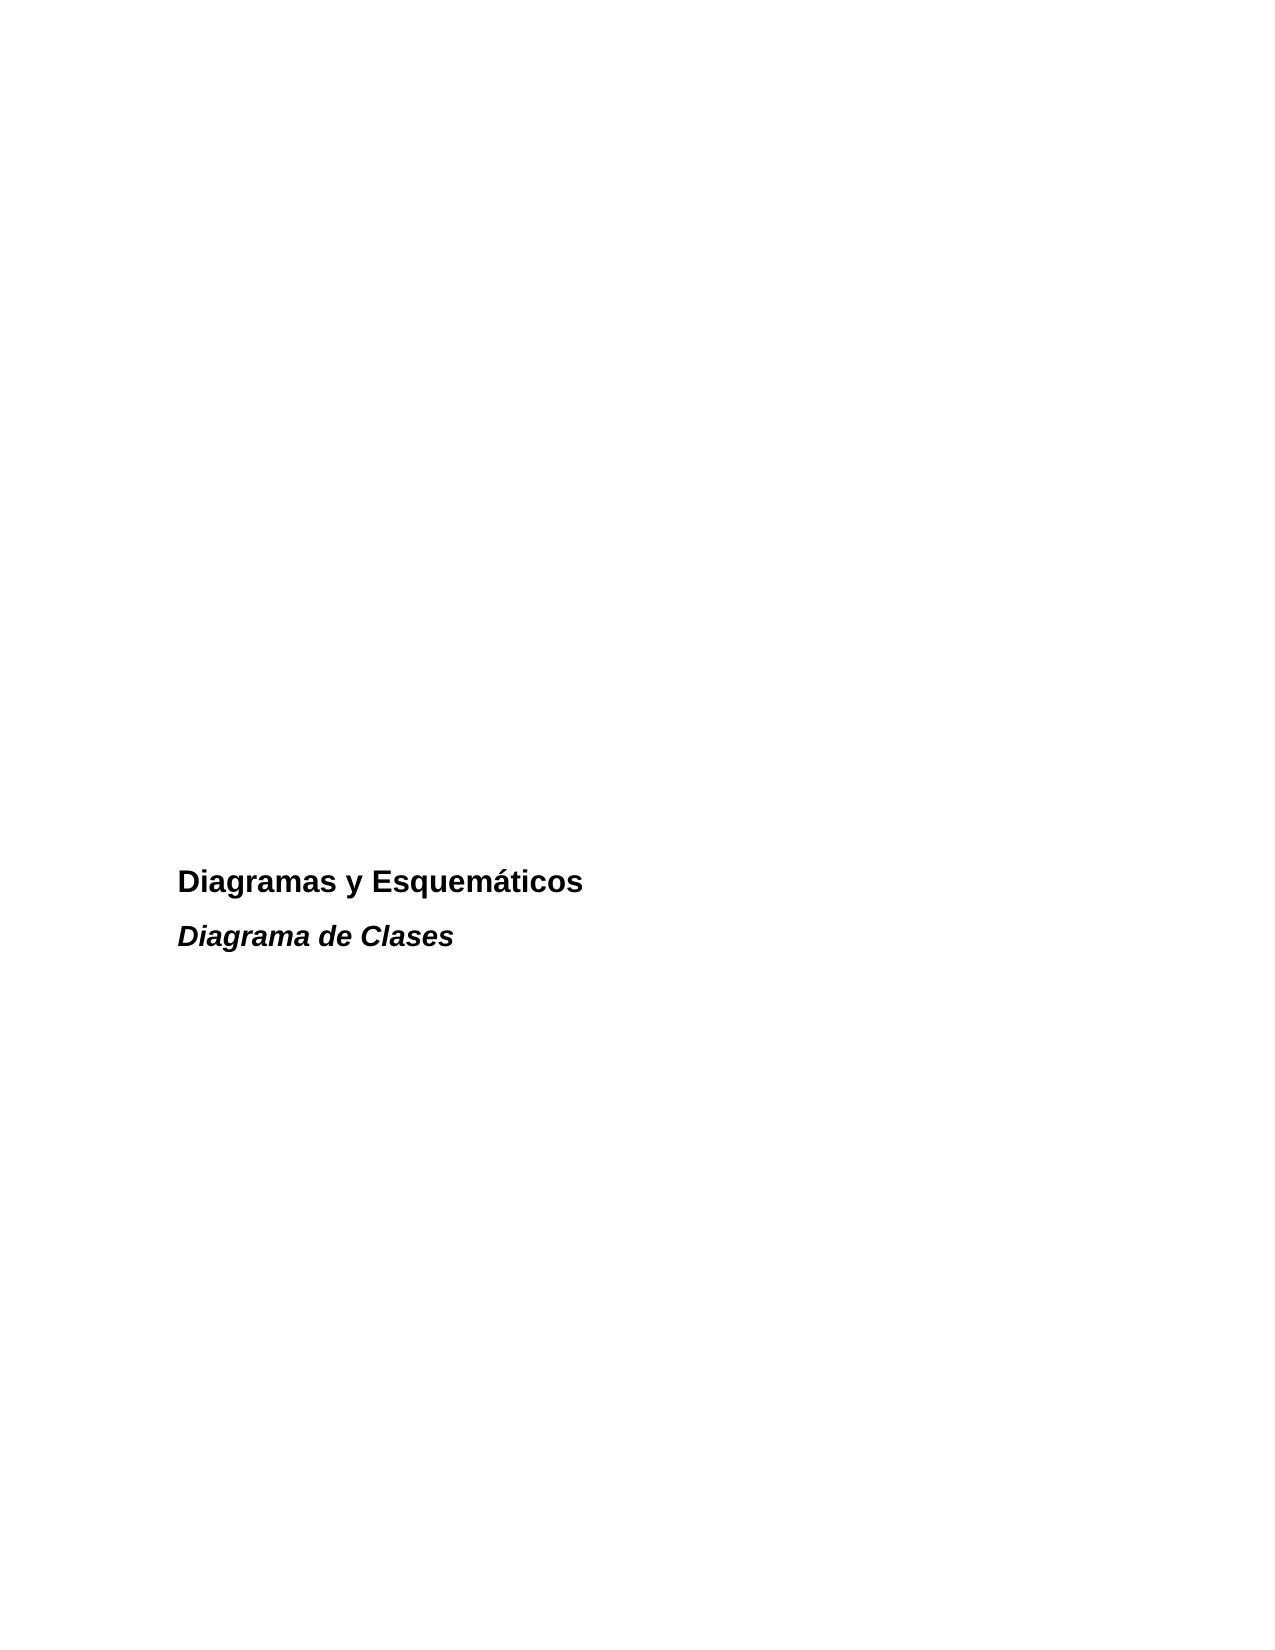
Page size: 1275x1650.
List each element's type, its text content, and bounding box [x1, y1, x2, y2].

text Diagramas y Esquemáticos [177, 863, 1098, 899]
text Diagrama de Clases [177, 919, 1098, 952]
